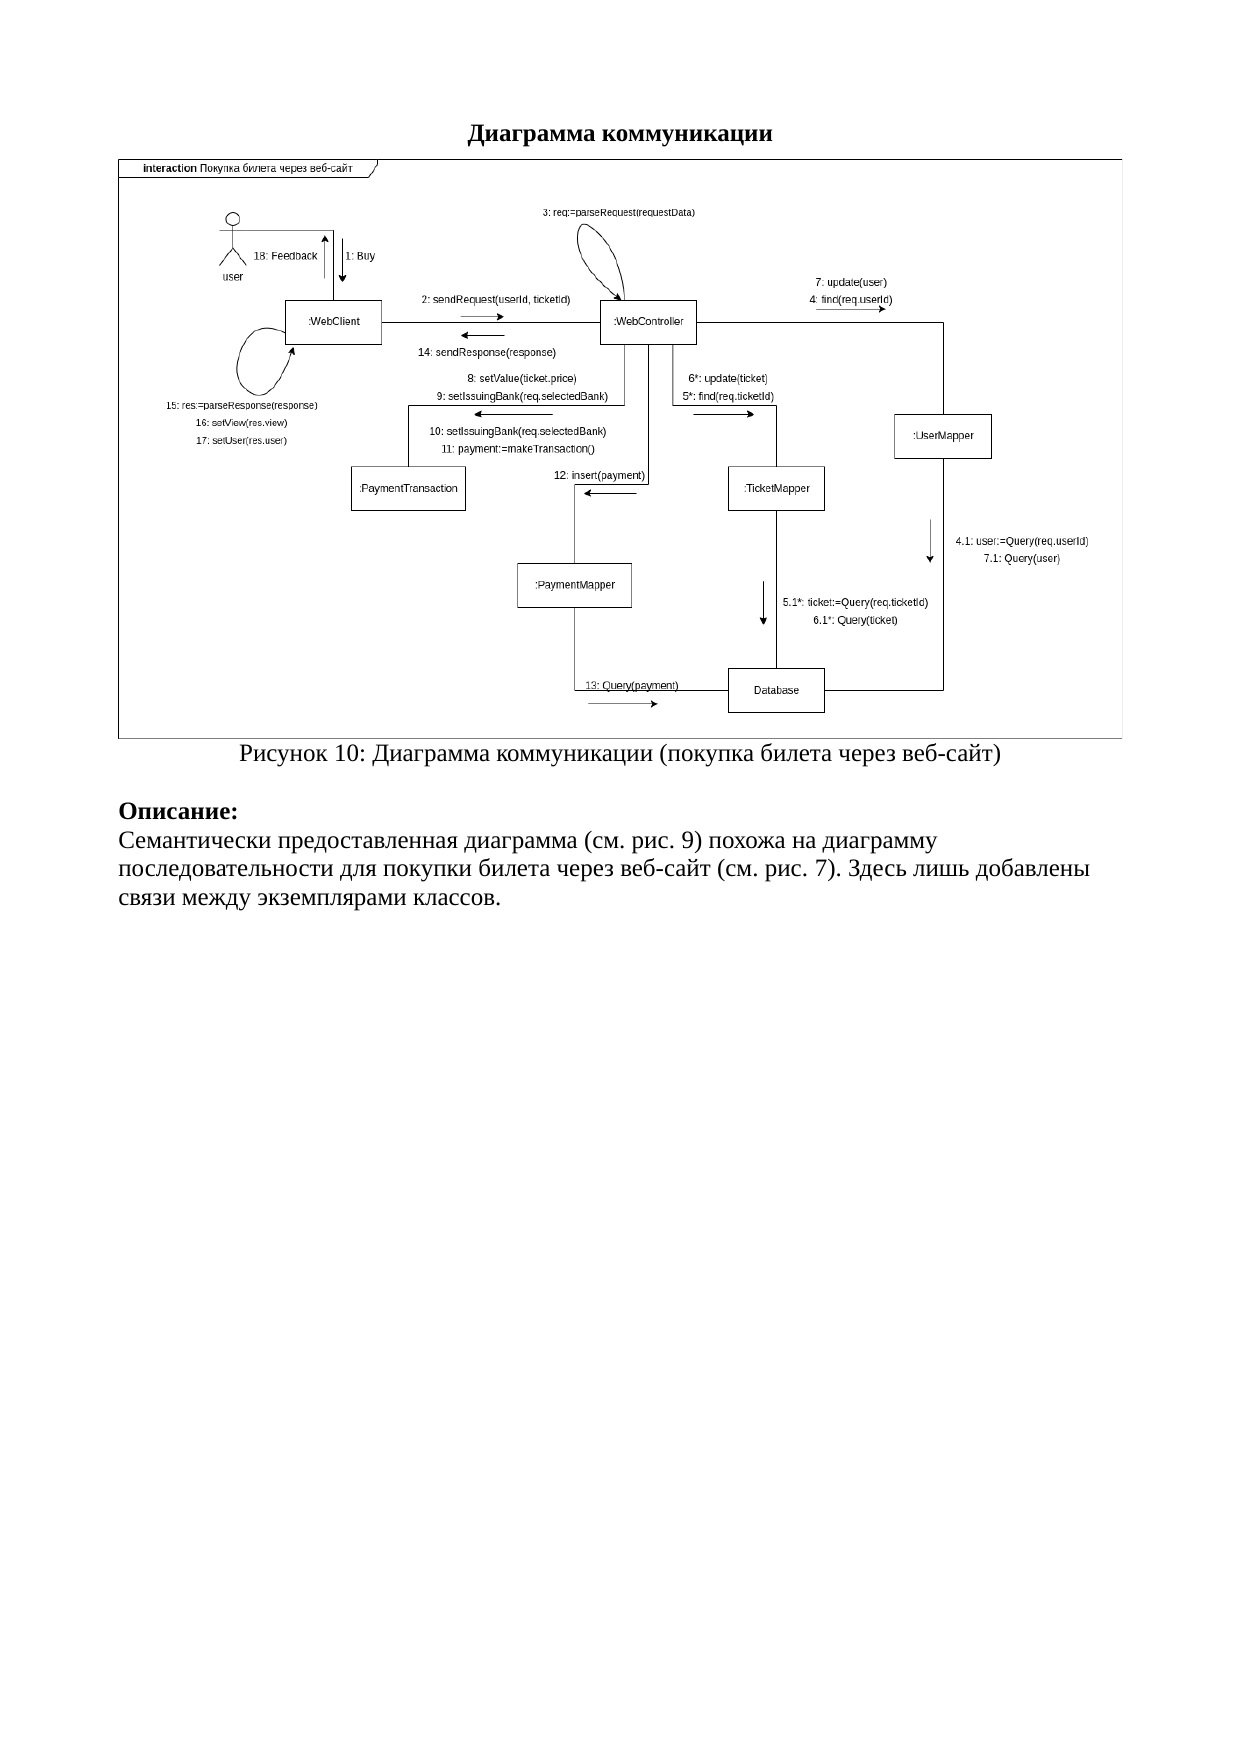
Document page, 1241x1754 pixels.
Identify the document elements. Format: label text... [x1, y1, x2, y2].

text Описание: [118, 796, 1122, 825]
picture [118, 159, 1123, 739]
text Диаграмма коммуникации [118, 118, 1122, 147]
text Рисунок 10: Диаграмма коммуникации (покупка билета через веб-сайт) [118, 739, 1122, 767]
text Семантически предоставленная диаграмма (см. рис. 9) похожа на диаграмму последовательности для покупки билета через веб-сайт (см. рис. 7). Здесь лишь добавлены связи между экземплярами классов. [118, 825, 1122, 911]
